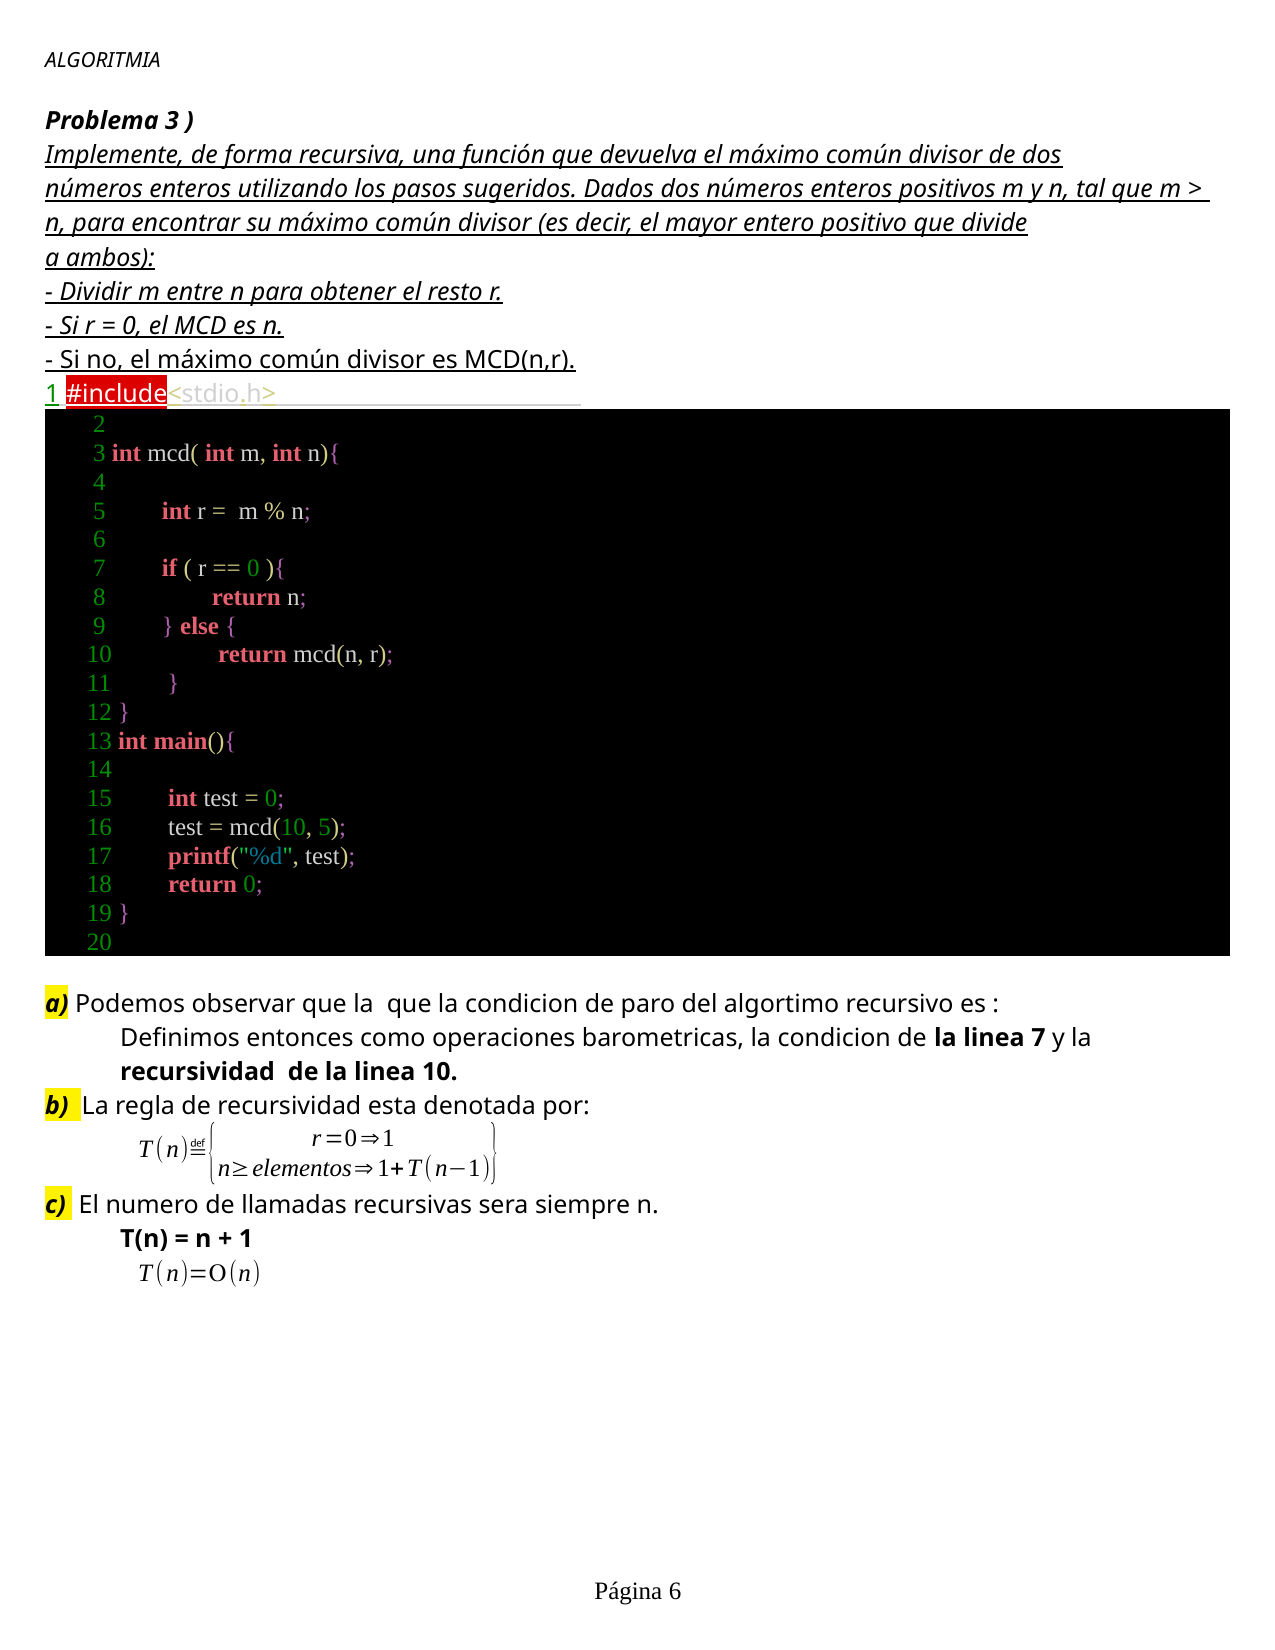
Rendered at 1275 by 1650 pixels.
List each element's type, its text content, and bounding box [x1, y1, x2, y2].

text - Si no, el máximo común divisor es MCD(n,r). [45, 341, 1230, 375]
text T(n) = n + 1 [45, 1220, 1230, 1254]
text 5 int r = m % n; [45, 496, 1230, 524]
text 6 [45, 524, 1230, 553]
text 19 } [45, 898, 1230, 927]
text a) Podemos observar que la que la condicion de paro del algortimo recursivo es : [45, 985, 1230, 1019]
text 12 } [45, 697, 1230, 726]
text 11 } [45, 668, 1230, 697]
text 9 } else { [45, 611, 1230, 639]
text 18 return 0; [45, 869, 1230, 898]
text - Dividir m entre n para obtener el resto r. [45, 273, 1230, 307]
text 3 int mcd( int m, int n){ [45, 438, 1230, 467]
text c) El numero de llamadas recursivas sera siempre n. [45, 1186, 1230, 1220]
text Implemente, de forma recursiva, una función que devuelva el máximo común divisor de dos [45, 137, 1230, 171]
text a ambos): [45, 239, 1230, 273]
text Problema 3 ) [45, 103, 1230, 137]
text 13 int main(){ [45, 726, 1230, 754]
text 20 [45, 927, 1230, 956]
text Definimos entonces como operaciones barometricas, la condicion de la linea 7 y la recursividad de la linea 10. b) La regla de recursividad esta denotada por: [45, 1019, 1230, 1121]
text 17 printf("%d", test); [45, 841, 1230, 869]
text 10 return mcd(n, r); [45, 639, 1230, 668]
text - Si r = 0, el MCD es n. [45, 307, 1230, 341]
text 14 [45, 754, 1230, 783]
text 7 if ( r == 0 ){ [45, 553, 1230, 582]
text 1 #include<stdio.h> [45, 375, 1230, 409]
text 15 int test = 0; [45, 783, 1230, 812]
text números enteros utilizando los pasos sugeridos. Dados dos números enteros positivos m y n, tal que m > n, para encontrar su máximo común divisor (es decir, el mayor entero positivo que divide [45, 171, 1230, 239]
text 16 test = mcd(10, 5); [45, 812, 1230, 841]
text 8 return n; [45, 582, 1230, 611]
text 2 [45, 409, 1230, 438]
text 4 [45, 467, 1230, 496]
